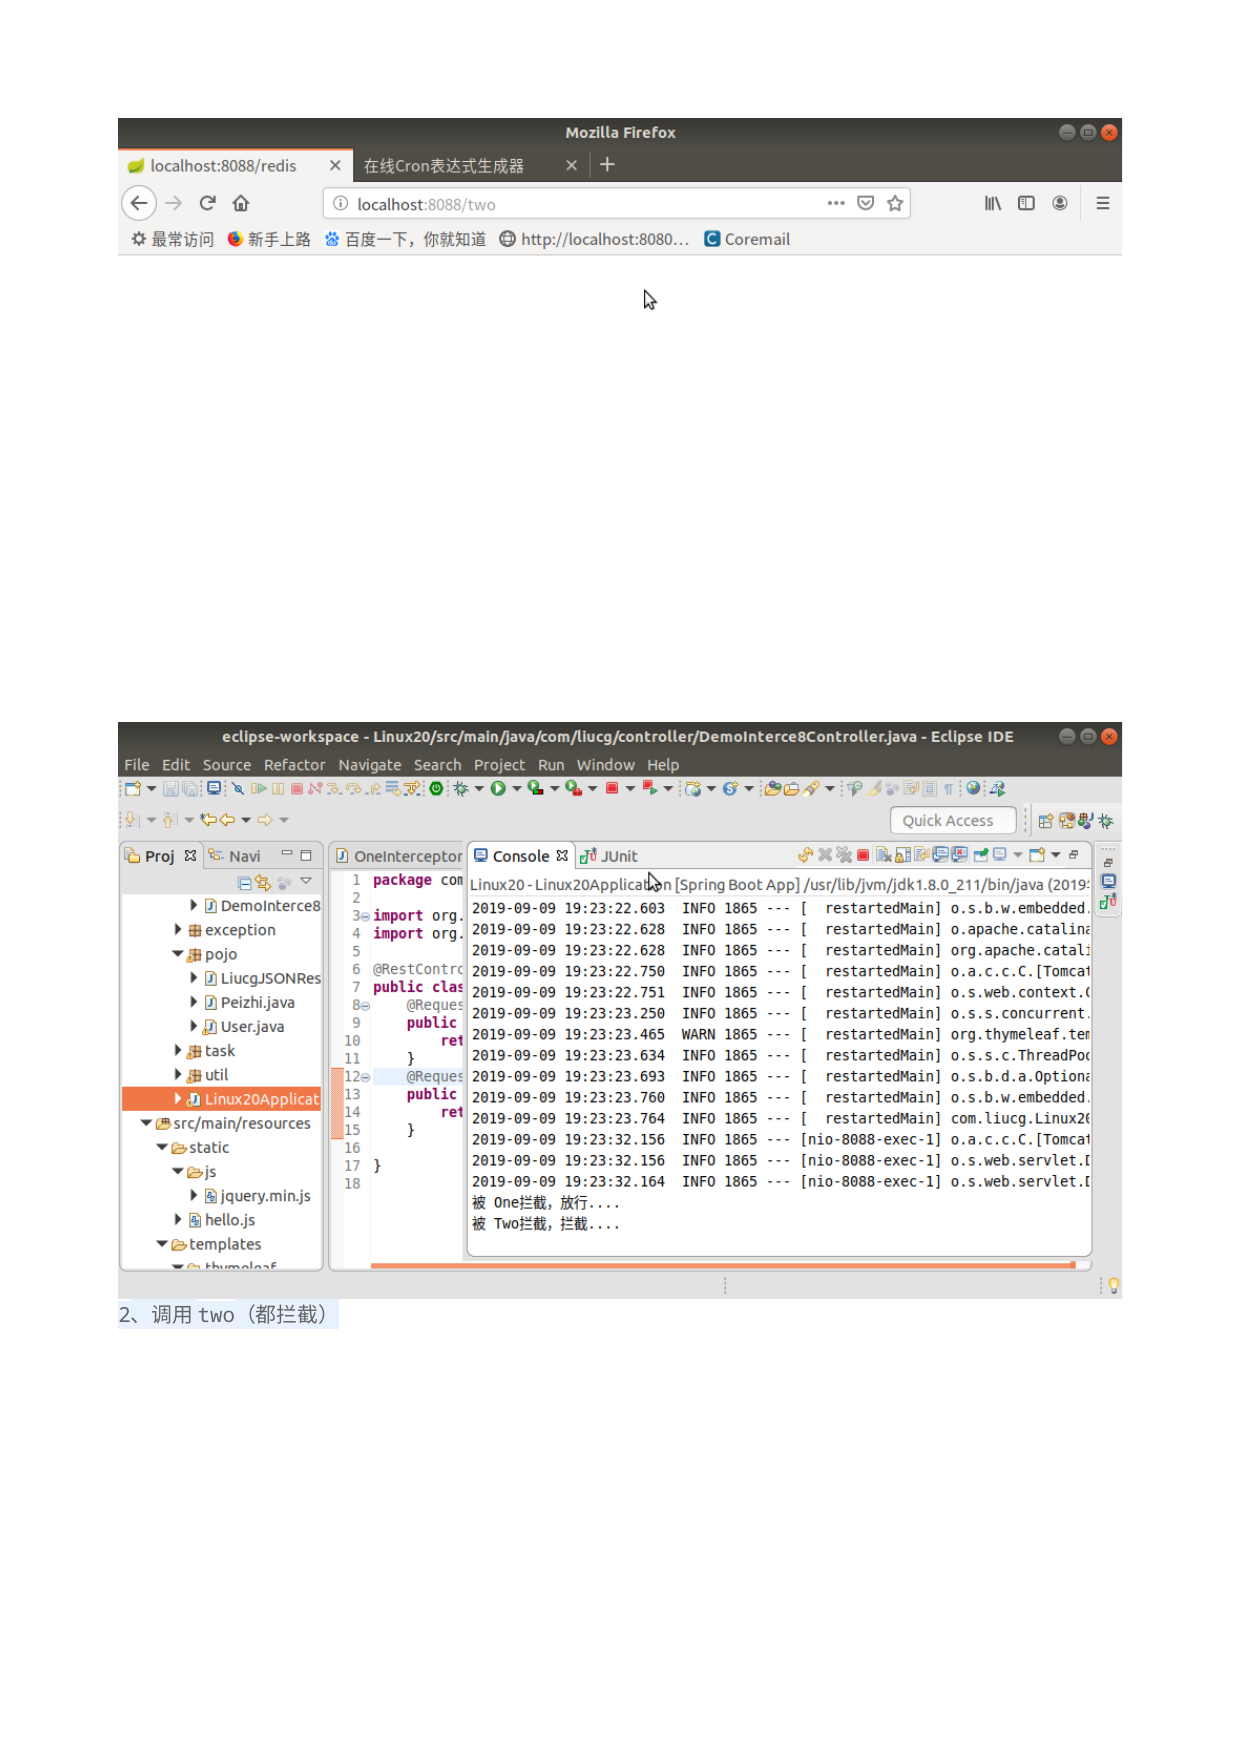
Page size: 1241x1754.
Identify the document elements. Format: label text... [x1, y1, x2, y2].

picture [118, 118, 1123, 694]
picture [118, 722, 1123, 1299]
text 2、调用two（都拦截） [118, 1299, 1122, 1329]
